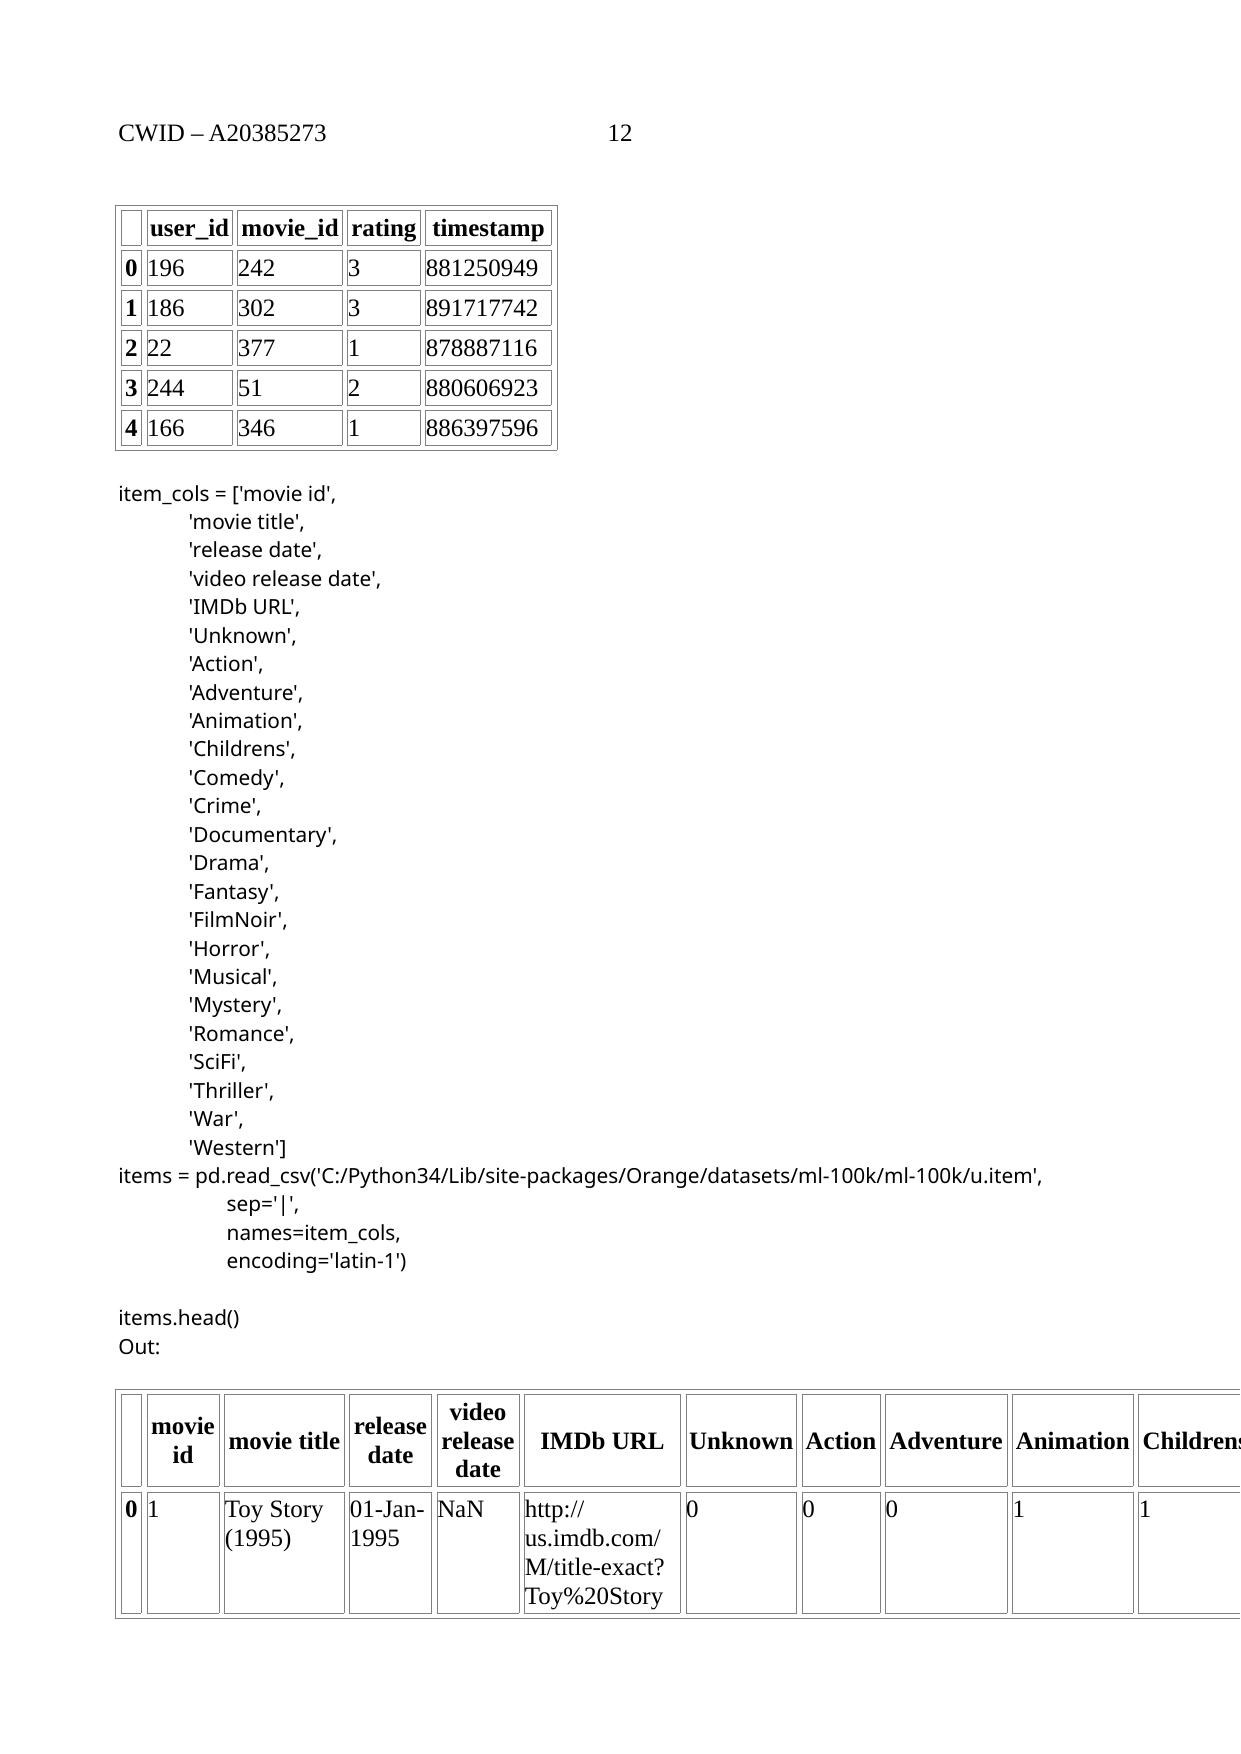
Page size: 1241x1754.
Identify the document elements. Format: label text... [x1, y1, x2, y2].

text 'Thriller', [118, 1076, 1122, 1104]
table_cell 2 [345, 365, 423, 405]
table_header video release date [434, 1390, 522, 1486]
table_cell 1 [1009, 1486, 1136, 1612]
table_cell 0 [118, 1486, 144, 1612]
table_header [122, 211, 141, 245]
text 'video release date', [118, 564, 1122, 592]
table_cell 1 [144, 1486, 222, 1612]
text 'Western'] [118, 1133, 1122, 1161]
table_header Action [799, 1390, 882, 1486]
table_header Animation [1009, 1390, 1136, 1486]
text encoding='latin-1') [118, 1246, 1122, 1275]
text 'Drama', [118, 848, 1122, 877]
table_cell 22 [144, 325, 235, 365]
table_cell 2 [118, 325, 144, 365]
text 'Action', [118, 649, 1122, 678]
table_cell 3 [345, 285, 423, 325]
table_header IMDb URL [522, 1390, 683, 1486]
text Out: [118, 1332, 1122, 1360]
table_cell 886397596 [423, 405, 554, 445]
table_header Childrens [1136, 1390, 1240, 1486]
table_header movie title [222, 1390, 347, 1486]
table_header release date [347, 1390, 434, 1486]
table_cell 51 [235, 365, 345, 405]
table_cell 878887116 [423, 325, 554, 365]
text 'IMDb URL', [118, 592, 1122, 621]
table_header timestamp [423, 206, 554, 245]
text item_cols = ['movie id', [118, 479, 1122, 507]
table_cell 0 [683, 1486, 799, 1612]
table_header movie id [144, 1390, 222, 1486]
text 'Fantasy', [118, 877, 1122, 905]
table_cell 0 [883, 1486, 1009, 1612]
table_cell 242 [235, 245, 345, 285]
table_cell 3 [118, 365, 144, 405]
table_cell 01-Jan-1995 [347, 1486, 434, 1612]
table_header [122, 1395, 141, 1486]
text items = pd.read_csv('C:/Python34/Lib/site-packages/Orange/datasets/ml-100k/ml-100k/u.item', [118, 1161, 1122, 1189]
table_cell 346 [235, 405, 345, 445]
text 'release date', [118, 536, 1122, 564]
table_header user_id [144, 206, 235, 245]
table_header Unknown [683, 1390, 799, 1486]
text 'FilmNoir', [118, 905, 1122, 934]
table_cell 0 [118, 245, 144, 285]
table_header Adventure [883, 1390, 1009, 1486]
text 'Mystery', [118, 991, 1122, 1019]
table_cell NaN [434, 1486, 522, 1612]
table_cell 166 [144, 405, 235, 445]
table_cell 244 [144, 365, 235, 405]
table_cell Toy Story (1995) [222, 1486, 347, 1612]
table_cell 4 [118, 405, 144, 445]
text 'Horror', [118, 934, 1122, 962]
text 'Romance', [118, 1019, 1122, 1047]
text 'Childrens', [118, 734, 1122, 763]
table_cell 377 [235, 325, 345, 365]
table_cell 880606923 [423, 365, 554, 405]
table_header movie_id [235, 206, 345, 245]
text 'movie title', [118, 507, 1122, 536]
text 'Musical', [118, 962, 1122, 991]
table_cell 302 [235, 285, 345, 325]
table_cell 1 [345, 405, 423, 445]
table_cell 196 [144, 245, 235, 285]
table_cell 186 [144, 285, 235, 325]
text 'Crime', [118, 791, 1122, 820]
table_header [118, 206, 144, 245]
text sep='|', [118, 1189, 1122, 1218]
table_header [118, 1390, 144, 1486]
table_cell http://us.imdb.com/M/title-exact?Toy%20Story [522, 1486, 683, 1612]
text 'War', [118, 1104, 1122, 1133]
table_cell 891717742 [423, 285, 554, 325]
text 'SciFi', [118, 1047, 1122, 1076]
table_cell 3 [345, 245, 423, 285]
text 'Comedy', [118, 763, 1122, 791]
table_cell 881250949 [423, 245, 554, 285]
table_cell 1 [345, 325, 423, 365]
text items.head() [118, 1303, 1122, 1332]
table_cell 0 [799, 1486, 882, 1612]
text 'Adventure', [118, 678, 1122, 706]
table_cell 1 [1136, 1486, 1240, 1612]
table_header rating [345, 206, 423, 245]
text 'Documentary', [118, 820, 1122, 848]
text 'Animation', [118, 706, 1122, 734]
table_cell 1 [118, 285, 144, 325]
text 'Unknown', [118, 621, 1122, 649]
text names=item_cols, [118, 1218, 1122, 1246]
